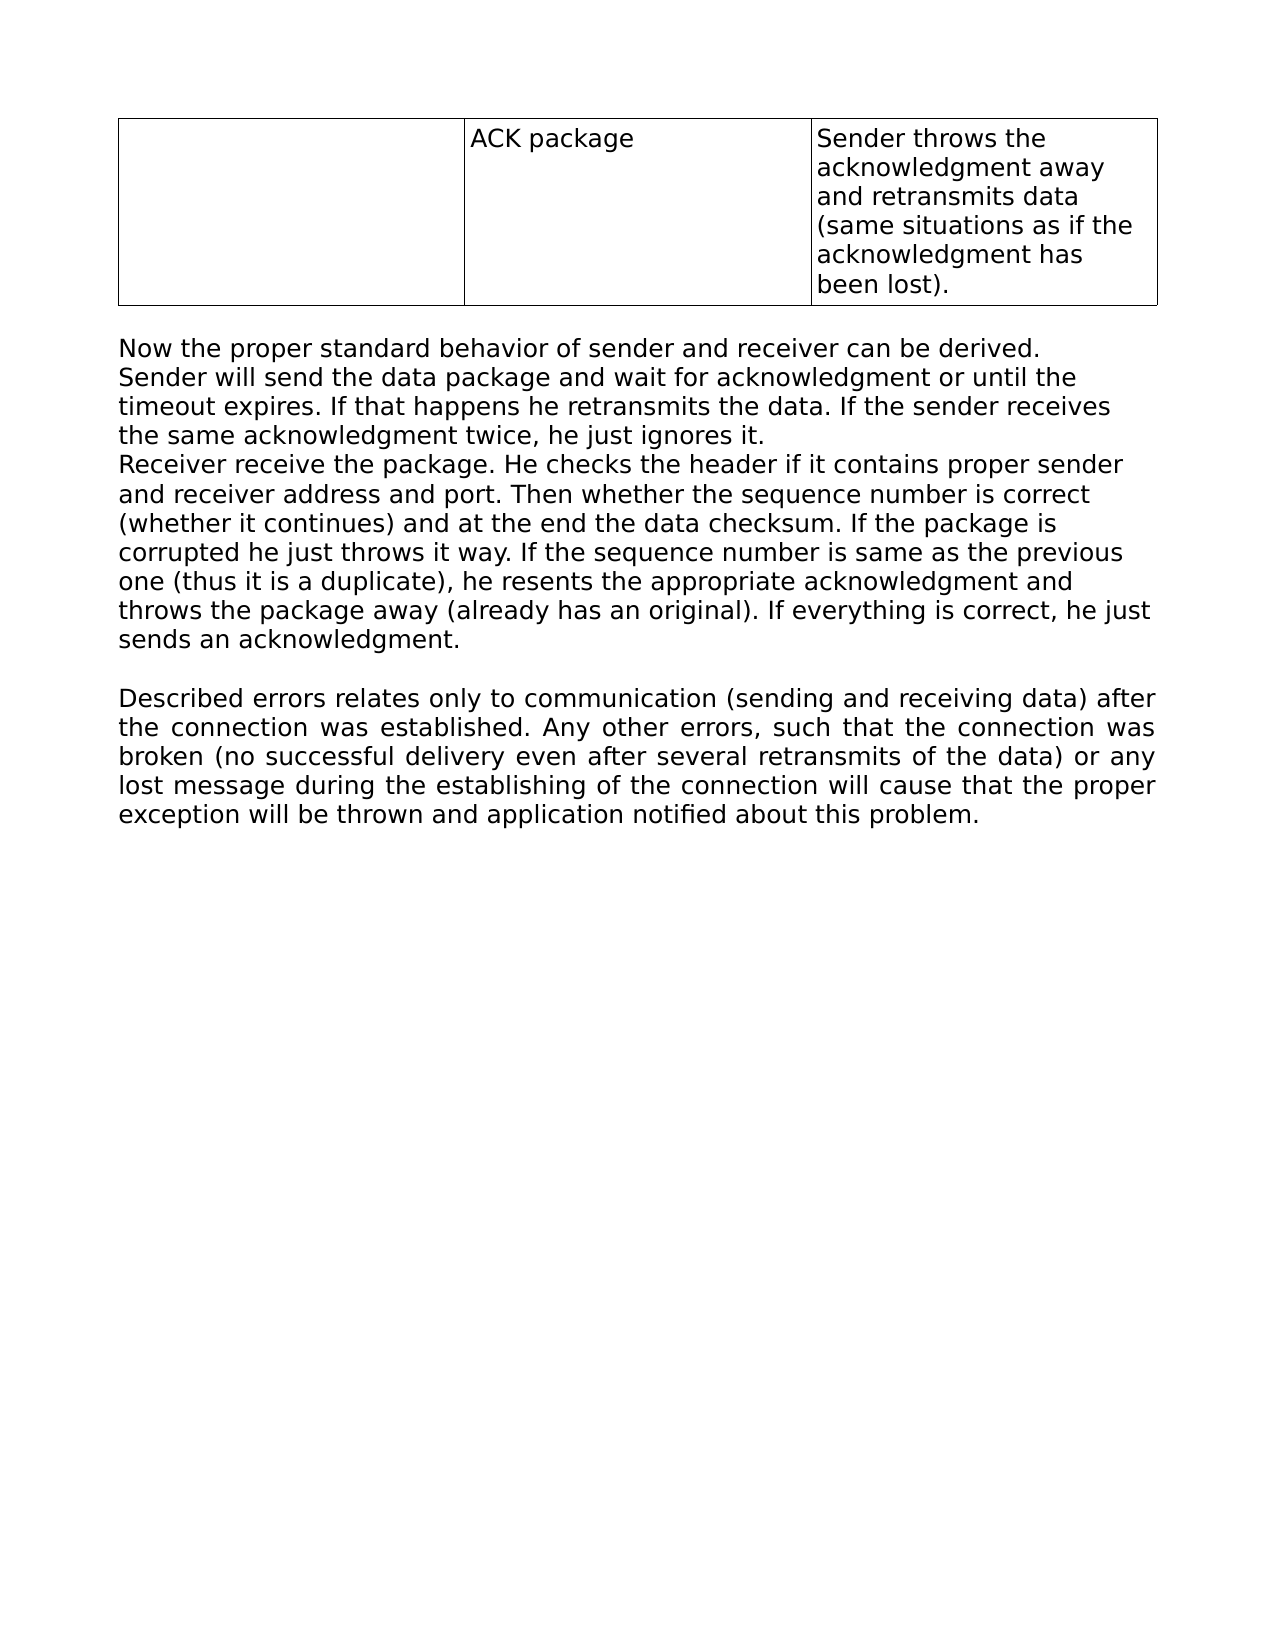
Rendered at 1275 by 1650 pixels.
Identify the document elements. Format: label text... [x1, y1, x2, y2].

table_cell Sender throws the acknowledgment away and retransmits data (same situations as if the acknowledgment has been lost). [812, 119, 1157, 305]
table_cell [119, 119, 464, 305]
text Now the proper standard behavior of sender and receiver can be derived. [118, 334, 1157, 363]
text Described errors relates only to communication (sending and receiving data) after the connection was established. Any other errors, such that the connection was broken (no successful delivery even after several retransmits of the data) or any lost message during the establishing of the connection will cause that the proper exception will be thrown and application notified about this problem. [118, 684, 1157, 830]
table_cell ACK package [465, 119, 811, 305]
text Receiver receive the package. He checks the header if it contains proper sender and receiver address and port. Then whether the sequence number is correct (whether it continues) and at the end the data checksum. If the package is corrupted he just throws it way. If the sequence number is same as the previous one (thus it is a duplicate), he resents the appropriate acknowledgment and throws the package away (already has an original). If everything is correct, he just sends an acknowledgment. [118, 451, 1157, 655]
text Sender will send the data package and wait for acknowledgment or until the timeout expires. If that happens he retransmits the data. If the sender receives the same acknowledgment twice, he just ignores it. [118, 363, 1157, 451]
